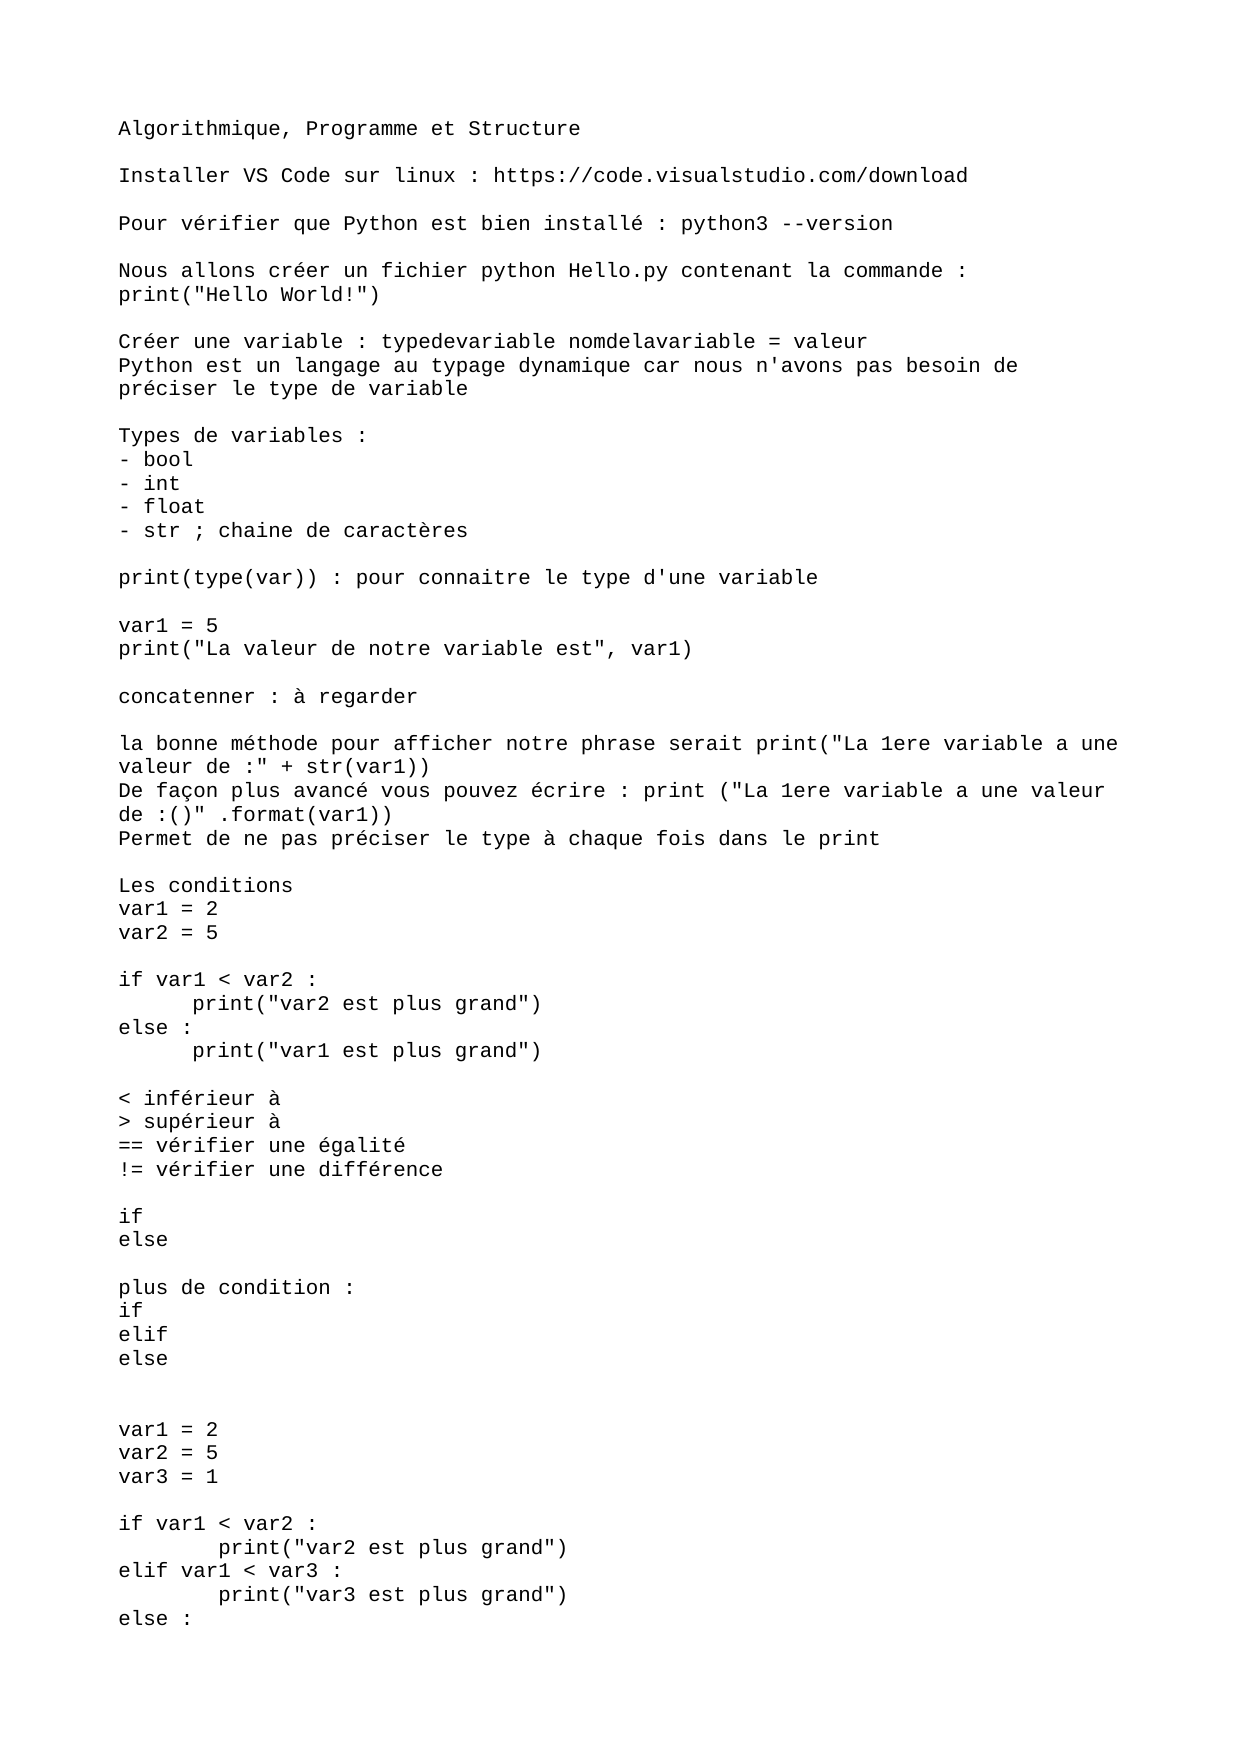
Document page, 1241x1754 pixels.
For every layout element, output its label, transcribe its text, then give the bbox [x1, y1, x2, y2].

text print("var3 est plus grand") [118, 1584, 1122, 1608]
text if var1 < var2 : [118, 969, 1122, 993]
text Algorithmique, Programme et Structure [118, 118, 1122, 142]
text - bool [118, 449, 1122, 473]
text var3 = 1 [118, 1466, 1122, 1489]
text Nous allons créer un fichier python Hello.py contenant la commande : print("Hello World!") [118, 260, 1122, 307]
text print("La valeur de notre variable est", var1) [118, 638, 1122, 662]
text var2 = 5 [118, 1442, 1122, 1466]
text Installer VS Code sur linux : https://code.visualstudio.com/download [118, 165, 1122, 189]
text else : [118, 1017, 1122, 1040]
text concatenner : à regarder [118, 686, 1122, 709]
text la bonne méthode pour afficher notre phrase serait print("La 1ere variable a une valeur de :" + str(var1)) [118, 733, 1122, 780]
text if [118, 1300, 1122, 1324]
text Les conditions [118, 875, 1122, 898]
text Permet de ne pas préciser le type à chaque fois dans le print [118, 827, 1122, 851]
text Créer une variable : typedevariable nomdelavariable = valeur [118, 331, 1122, 354]
text Types de variables : [118, 426, 1122, 449]
text != vérifier une différence [118, 1158, 1122, 1182]
text var1 = 5 [118, 615, 1122, 638]
text - float [118, 496, 1122, 520]
text elif var1 < var3 : [118, 1561, 1122, 1584]
text elif [118, 1324, 1122, 1348]
text < inférieur à [118, 1088, 1122, 1111]
text Pour vérifier que Python est bien installé : python3 --version [118, 213, 1122, 236]
text print("var1 est plus grand") [118, 1040, 1122, 1064]
text var1 = 2 [118, 898, 1122, 922]
text print("var2 est plus grand") [118, 993, 1122, 1017]
text var2 = 5 [118, 922, 1122, 946]
text print("var2 est plus grand") [118, 1537, 1122, 1561]
text - int [118, 473, 1122, 496]
text var1 = 2 [118, 1419, 1122, 1442]
text else [118, 1229, 1122, 1253]
text else [118, 1348, 1122, 1371]
text print(type(var)) : pour connaitre le type d'une variable [118, 567, 1122, 591]
text - str ; chaine de caractères [118, 520, 1122, 544]
text plus de condition : [118, 1277, 1122, 1300]
text De façon plus avancé vous pouvez écrire : print ("La 1ere variable a une valeur de :()" .format(var1)) [118, 780, 1122, 827]
text > supérieur à [118, 1111, 1122, 1135]
text if var1 < var2 : [118, 1513, 1122, 1537]
text == vérifier une égalité [118, 1135, 1122, 1158]
text if [118, 1206, 1122, 1229]
text Python est un langage au typage dynamique car nous n'avons pas besoin de préciser le type de variable [118, 354, 1122, 402]
text else : [118, 1608, 1122, 1631]
